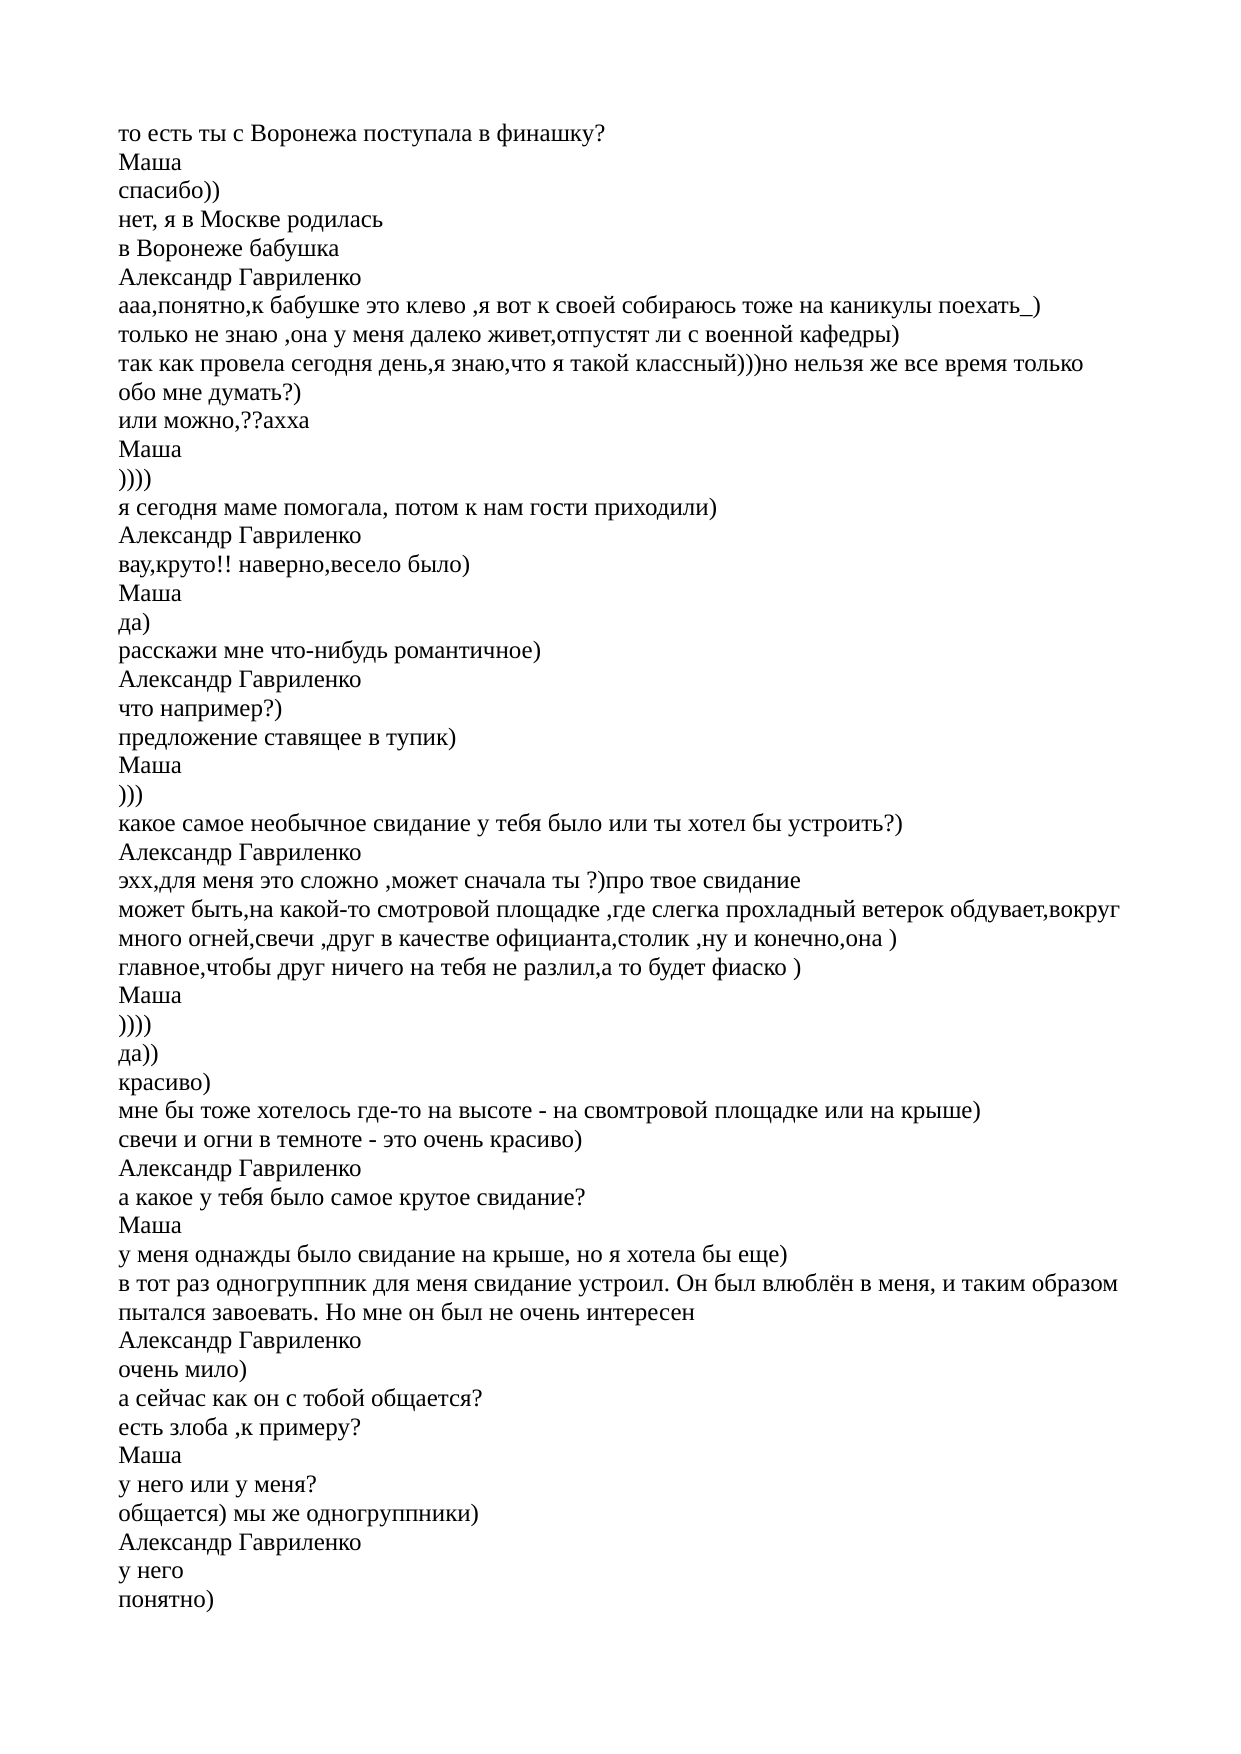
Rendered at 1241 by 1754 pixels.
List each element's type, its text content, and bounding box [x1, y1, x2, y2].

text Александр Гавриленко [118, 837, 1122, 866]
text у него [118, 1556, 1122, 1584]
text у меня однажды было свидание на крыше, но я хотела бы еще) [118, 1239, 1122, 1268]
text очень мило) [118, 1354, 1122, 1383]
text главное,чтобы друг ничего на тебя не разлил,а то будет фиаско ) [118, 952, 1122, 981]
text Маша [118, 1441, 1122, 1469]
text есть злоба ,к примеру? [118, 1412, 1122, 1441]
text )))) [118, 463, 1122, 492]
text Маша [118, 1211, 1122, 1239]
text спасибо)) [118, 176, 1122, 204]
text Александр Гавриленко [118, 1527, 1122, 1556]
text что например?) [118, 693, 1122, 722]
text свечи и огни в темноте - это очень красиво) [118, 1124, 1122, 1153]
text Маша [118, 981, 1122, 1009]
text расскажи мне что-нибудь романтичное) [118, 636, 1122, 664]
text в Воронеже бабушка [118, 233, 1122, 262]
text понятно) [118, 1584, 1122, 1613]
text а какое у тебя было самое крутое свидание? [118, 1182, 1122, 1211]
text вау,круто!! наверно,весело было) [118, 549, 1122, 578]
text Маша [118, 578, 1122, 607]
text красиво) [118, 1067, 1122, 1096]
text только не знаю ,она у меня далеко живет,отпустят ли с военной кафедры) [118, 319, 1122, 348]
text да) [118, 607, 1122, 636]
text Александр Гавриленко [118, 521, 1122, 549]
text нет, я в Москве родилась [118, 204, 1122, 233]
text то есть ты с Воронежа поступала в финашку? [118, 118, 1122, 147]
text я сегодня маме помогала, потом к нам гости приходили) [118, 492, 1122, 521]
text так как провела сегодня день,я знаю,что я такой классный)))но нельзя же все время только обо мне думать?) [118, 348, 1122, 406]
text )))) [118, 1009, 1122, 1038]
text Александр Гавриленко [118, 664, 1122, 693]
text общается) мы же одногруппники) [118, 1498, 1122, 1527]
text какое самое необычное свидание у тебя было или ты хотел бы устроить?) [118, 808, 1122, 837]
text Александр Гавриленко [118, 262, 1122, 291]
text предложение ставящее в тупик) [118, 722, 1122, 751]
text а сейчас как он с тобой общается? [118, 1383, 1122, 1412]
text Александр Гавриленко [118, 1326, 1122, 1354]
text у него или у меня? [118, 1469, 1122, 1498]
text Александр Гавриленко [118, 1153, 1122, 1182]
text эхх,для меня это сложно ,может сначала ты ?)про твое свидание [118, 866, 1122, 894]
text Маша [118, 751, 1122, 779]
text ааа,понятно,к бабушке это клево ,я вот к своей собираюсь тоже на каникулы поехать_) [118, 291, 1122, 319]
text Маша [118, 147, 1122, 176]
text в тот раз одногруппник для меня свидание устроил. Он был влюблён в меня, и таким образом пытался завоевать. Но мне он был не очень интересен [118, 1268, 1122, 1326]
text или можно,??ахха [118, 406, 1122, 434]
text может быть,на какой-то смотровой площадке ,где слегка прохладный ветерок обдувает,вокруг много огней,свечи ,друг в качестве официанта,столик ,ну и конечно,она ) [118, 894, 1122, 952]
text ))) [118, 779, 1122, 808]
text Маша [118, 434, 1122, 463]
text мне бы тоже хотелось где-то на высоте - на свомтровой площадке или на крыше) [118, 1096, 1122, 1124]
text да)) [118, 1038, 1122, 1067]
